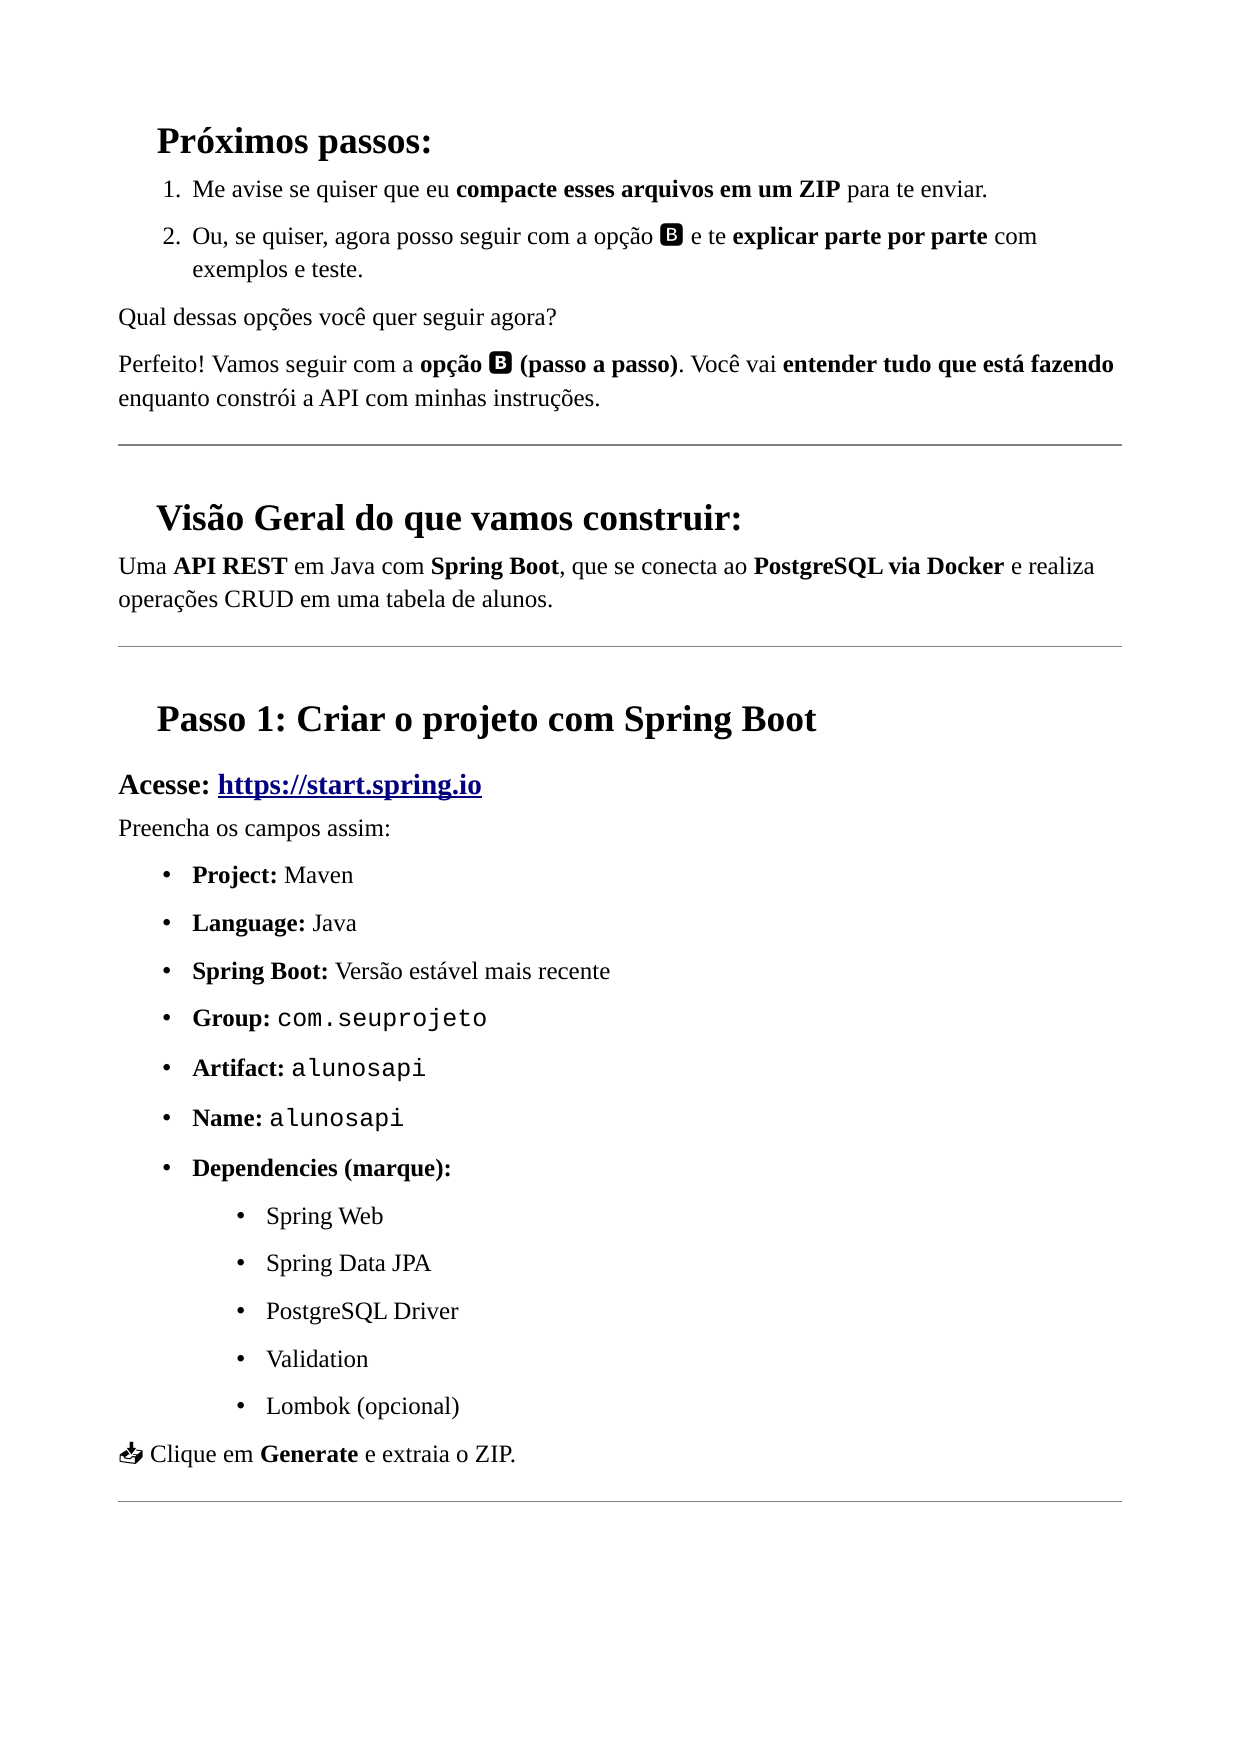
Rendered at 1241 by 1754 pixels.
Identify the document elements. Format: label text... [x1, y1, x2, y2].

list Spring Data JPA [236, 1248, 1122, 1277]
text Uma API REST em Java com Spring Boot, que se conecta ao PostgreSQL via Docker e realiza operações CRUD em uma tabela de alunos. [118, 551, 1122, 613]
list Validation [236, 1344, 1122, 1372]
subtitle ✅ Passo 1: Criar o projeto com Spring Boot [118, 697, 1122, 740]
list Spring Boot: Versão estável mais recente [162, 956, 1122, 984]
list Spring Web [236, 1201, 1122, 1230]
list PostgreSQL Driver [236, 1296, 1122, 1325]
text 📥 Clique em Generate e extraia o ZIP. [118, 1439, 1122, 1468]
list Me avise se quiser que eu compacte esses arquivos em um ZIP para te enviar. [162, 174, 1122, 202]
subtitle Acesse: https://start.spring.io [118, 767, 1122, 800]
text Qual dessas opções você quer seguir agora? [118, 302, 1122, 331]
list Project: Maven [162, 861, 1122, 889]
list Artifact: alunosapi [162, 1053, 1122, 1084]
list Lombok (opcional) [236, 1391, 1122, 1420]
list Dependencies (marque): [162, 1153, 1122, 1182]
text Preencha os campos assim: [118, 813, 1122, 842]
subtitle 🧭 Visão Geral do que vamos construir: [118, 495, 1122, 538]
list Ou, se quiser, agora posso seguir com a opção 🅱️ e te explicar parte por parte com exemplos e teste. [162, 221, 1122, 283]
list Language: Java [162, 908, 1122, 937]
text Perfeito! Vamos seguir com a opção 🅱️ (passo a passo). Você vai entender tudo que está fazendo enquanto constrói a API com minhas instruções. [118, 349, 1122, 411]
list Name: alunosapi [162, 1103, 1122, 1134]
list Group: com.seuprojeto [162, 1003, 1122, 1034]
subtitle ✅ Próximos passos: [118, 118, 1122, 161]
